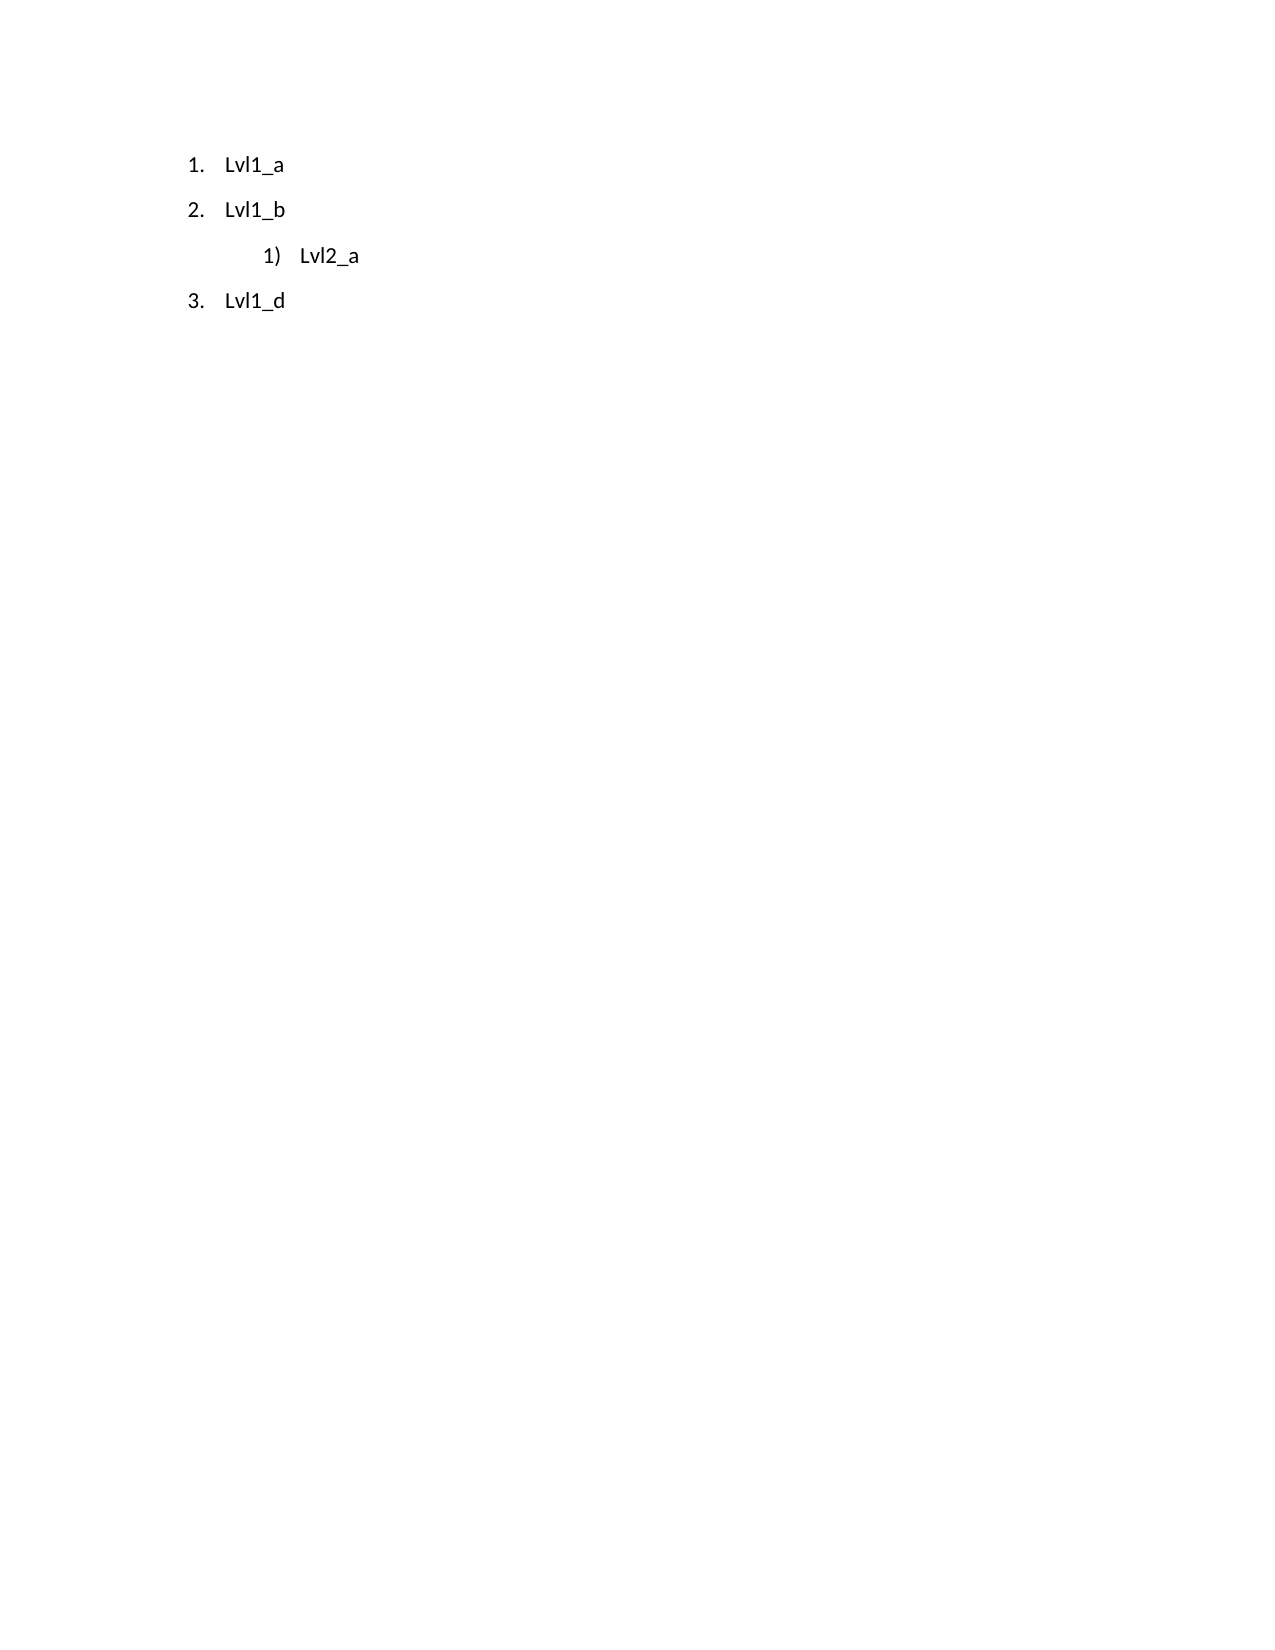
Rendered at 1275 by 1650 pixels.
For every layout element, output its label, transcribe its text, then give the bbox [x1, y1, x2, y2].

list Lvl2_a [262, 241, 1125, 269]
list Lvl1_d [187, 287, 1125, 314]
list Lvl1_a [187, 150, 1125, 178]
list Lvl1_b [187, 196, 1125, 223]
